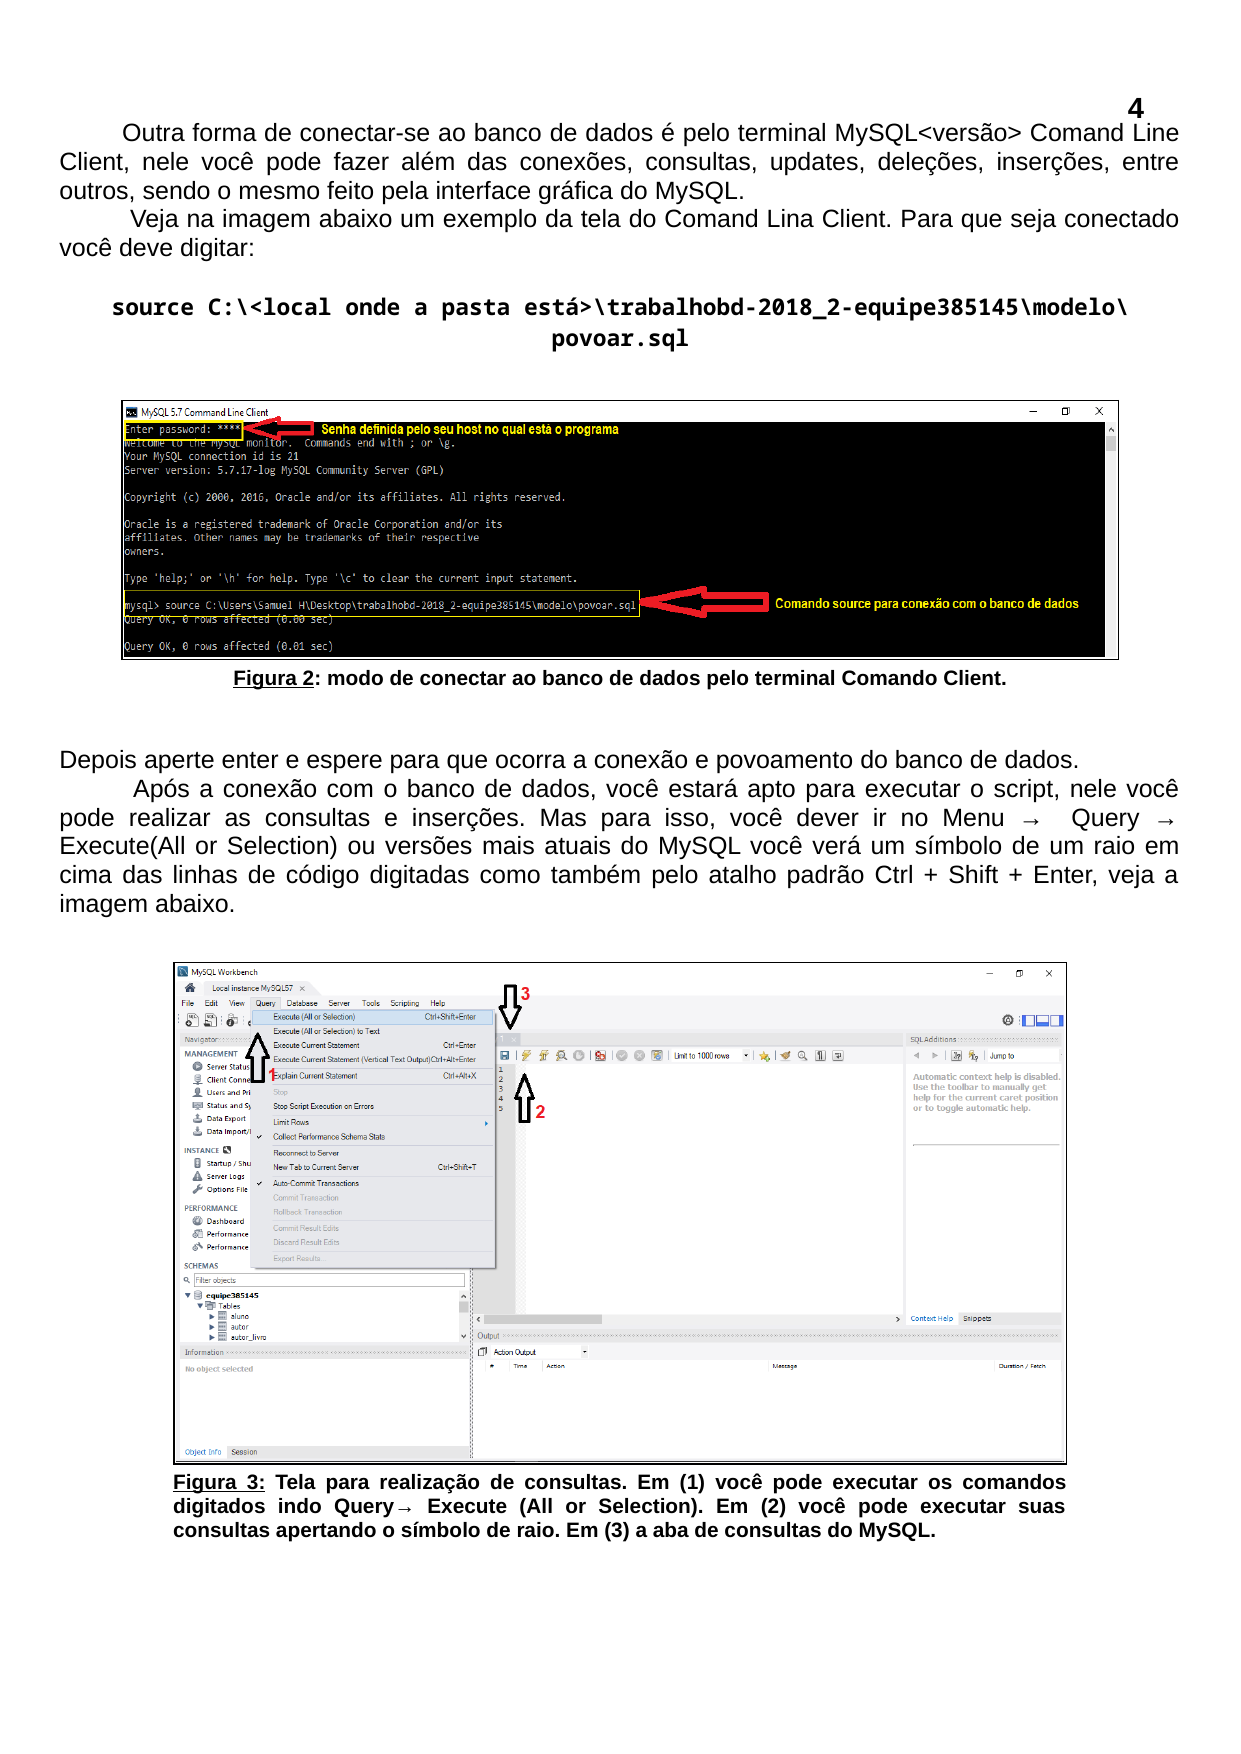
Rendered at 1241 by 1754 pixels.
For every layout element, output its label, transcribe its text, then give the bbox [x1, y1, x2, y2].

text Depois aperte enter e espere para que ocorra a conexão e povoamento do banco de dados. [59, 745, 1181, 774]
text Figura 3: Tela para realização de consultas. Em (1) você pode executar os comandos digitados indo Query→ Execute (All or Selection). Em (2) você pode executar suas consultas apertando o símbolo de raio. Em (3) a aba de consultas do MySQL. [173, 1465, 1067, 1542]
picture [176, 965, 1065, 1462]
text Figura 2: modo de conectar ao banco de dados pelo terminal Comando Client. [121, 660, 1119, 689]
text Veja na imagem abaixo um exemplo da tela do Comand Lina Client. Para que seja conectado você deve digitar: [59, 204, 1181, 262]
text Após a conexão com o banco de dados, você estará apto para executar o script, nele você pode realizar as consultas e inserções. Mas para isso, você dever ir no Menu → Query → Execute(All or Selection) ou versões mais atuais do MySQL você verá um símbolo de um raio em cima das linhas de código digitadas como também pelo atalho padrão Ctrl + Shift + Enter, veja a imagem abaixo. [59, 774, 1181, 918]
picture [124, 402, 1117, 657]
text source C:\<local onde a pasta está>\trabalhobd-2018_2-equipe385145\modelo\povoar.sql [59, 291, 1181, 353]
text Outra forma de conectar-se ao banco de dados é pelo terminal MySQL<versão> Comand Line Client, nele você pode fazer além das conexões, consultas, updates, deleções, inserções, entre outros, sendo o mesmo feito pela interface gráfica do MySQL. [59, 118, 1181, 204]
